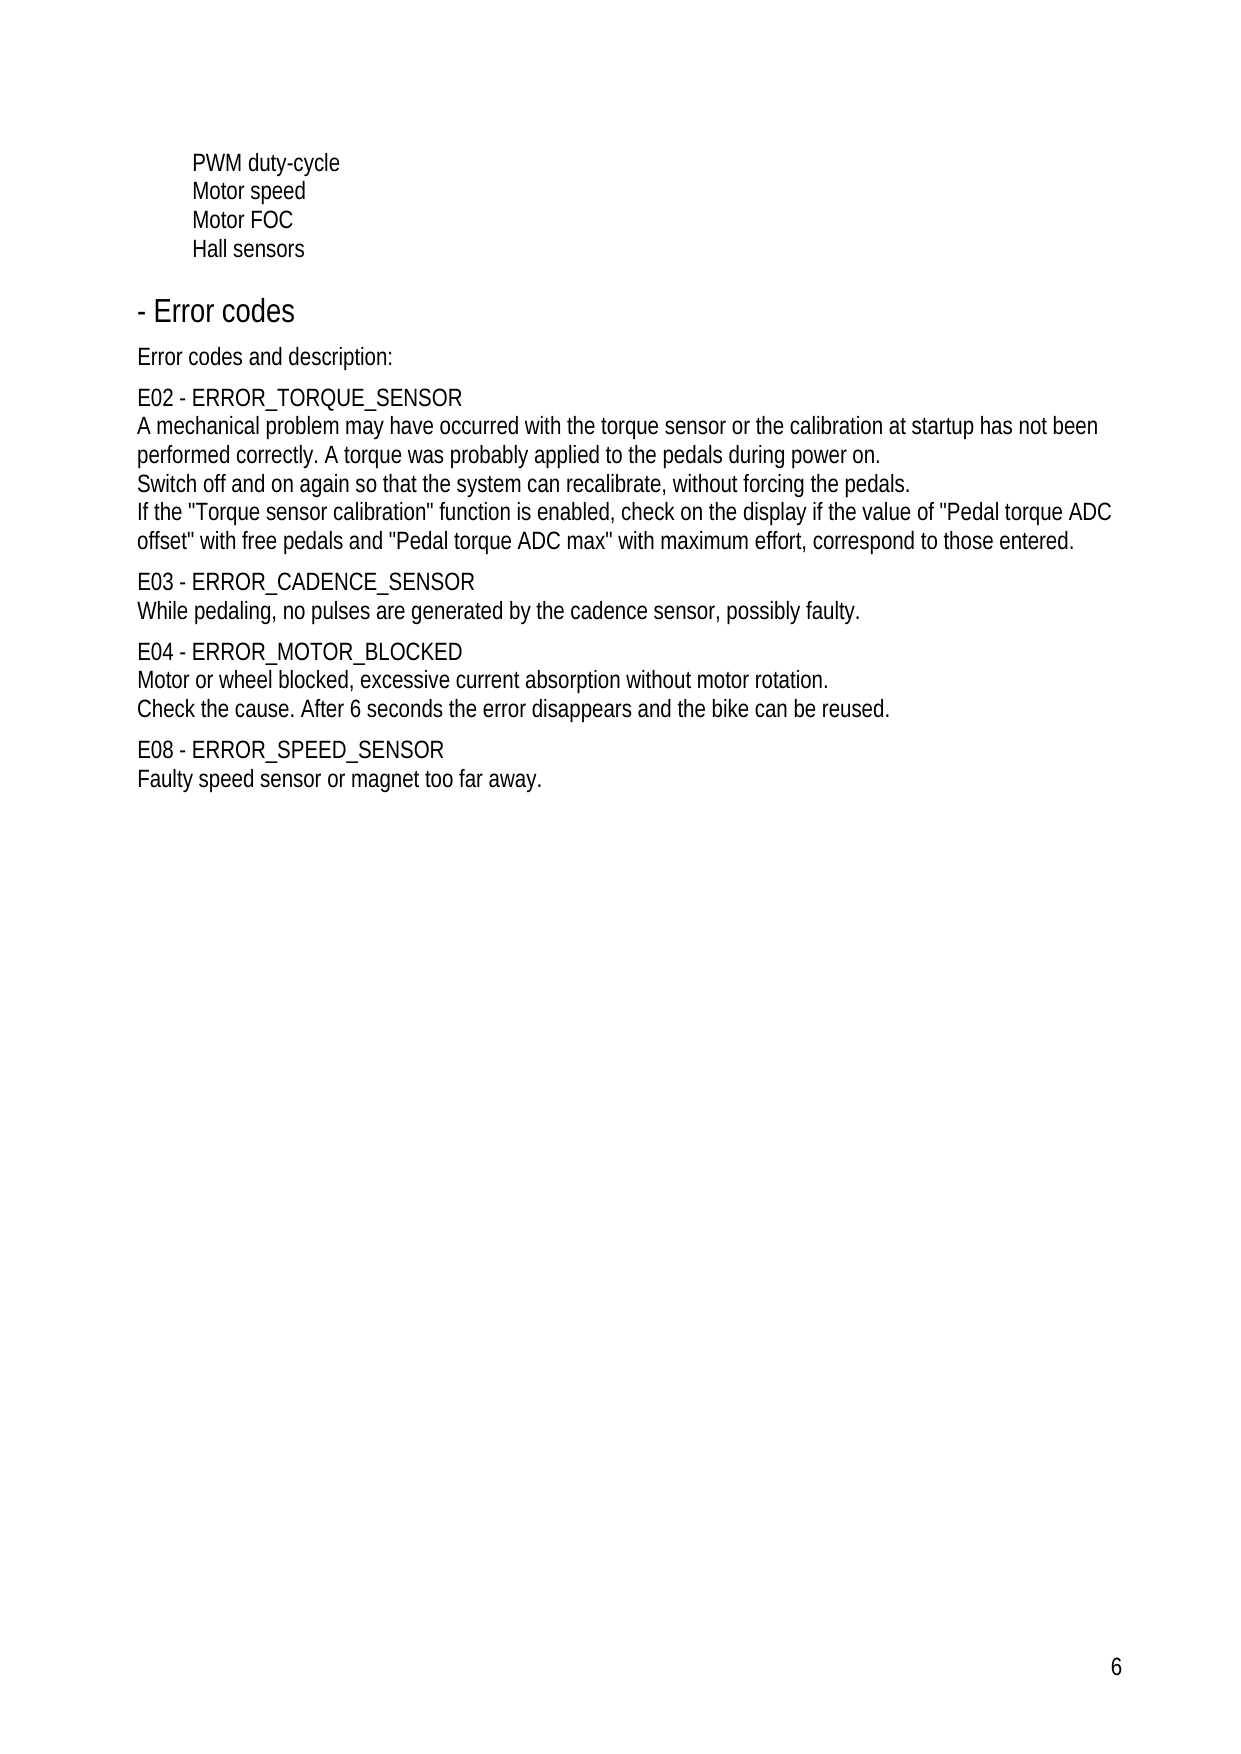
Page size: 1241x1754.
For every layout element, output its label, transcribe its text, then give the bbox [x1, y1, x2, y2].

text Hall sensors [137, 233, 1122, 262]
text Switch off and on again so that the system can recalibrate, without forcing the pedals. [137, 469, 1122, 497]
text - Error codes [137, 291, 1122, 329]
text A mechanical problem may have occurred with the torque sensor or the calibration at startup has not been performed correctly. A torque was probably applied to the pedals during power on. [137, 411, 1122, 469]
text Error codes and description: [137, 342, 1122, 370]
text If the "Torque sensor calibration" function is enabled, check on the display if the value of "Pedal torque ADC offset" with free pedals and "Pedal torque ADC max" with maximum effort, correspond to those entered. [137, 497, 1122, 554]
text E04 - ERROR_MOTOR_BLOCKED [137, 637, 1122, 666]
text E03 - ERROR_CADENCE_SENSOR [137, 567, 1122, 596]
text PWM duty-cycle [137, 148, 1122, 176]
text Motor speed [137, 176, 1122, 205]
text While pedaling, no pulses are generated by the cadence sensor, possibly faulty. [137, 596, 1122, 624]
text E02 - ERROR_TORQUE_SENSOR [137, 383, 1122, 411]
text Check the cause. After 6 seconds the error disappears and the bike can be reused. [137, 694, 1122, 723]
text Motor FOC [137, 205, 1122, 233]
text Motor or wheel blocked, excessive current absorption without motor rotation. [137, 666, 1122, 694]
text Faulty speed sensor or magnet too far away. [137, 764, 1122, 793]
text E08 - ERROR_SPEED_SENSOR [137, 735, 1122, 764]
